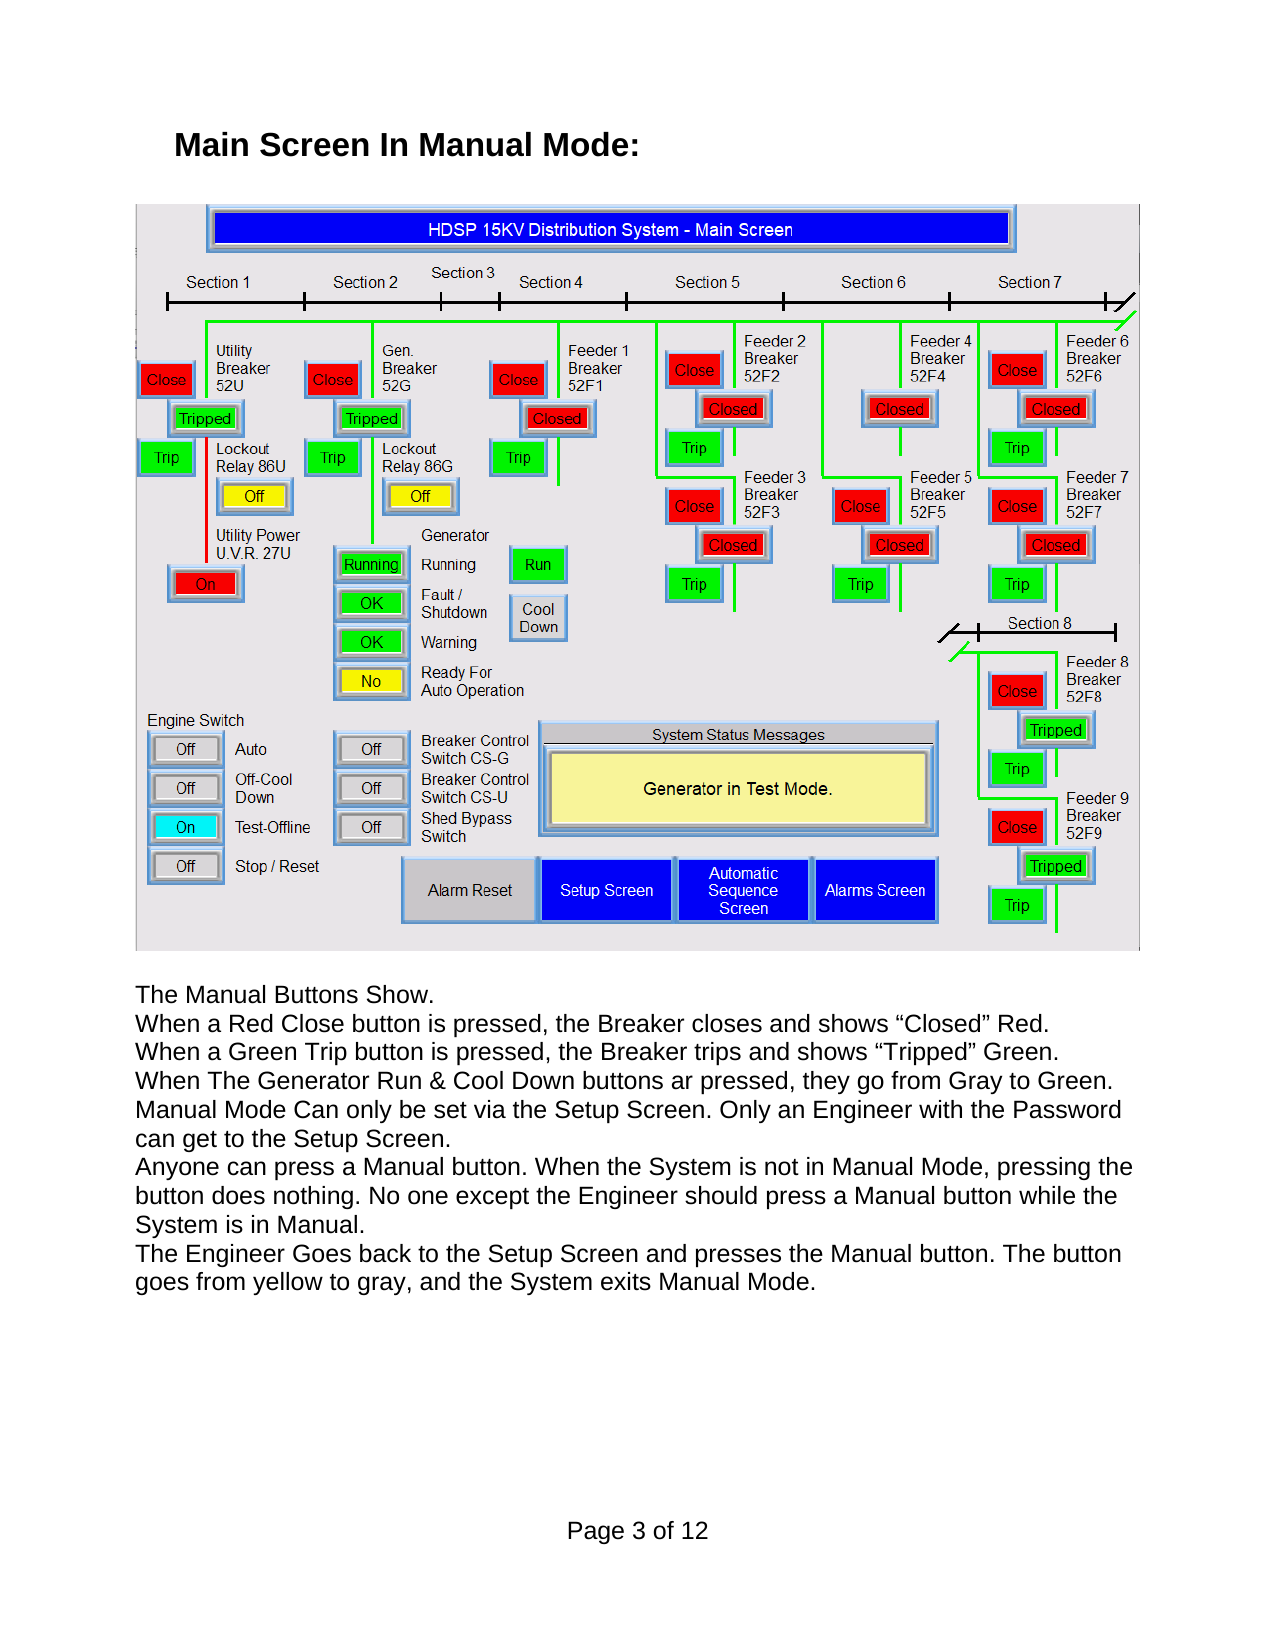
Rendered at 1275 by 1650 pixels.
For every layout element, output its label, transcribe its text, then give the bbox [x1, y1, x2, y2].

text The Manual Buttons Show. [135, 980, 1140, 1008]
text Anyone can press a Manual button. When the System is not in Manual Mode, pressing the button does nothing. No one except the Engineer should press a Manual button while the System is in Manual. [135, 1152, 1140, 1238]
text When a Red Close button is pressed, the Breaker closes and shows “Closed” Red. [135, 1008, 1140, 1037]
subtitle Main Screen In Manual Mode: [174, 124, 1140, 163]
text When The Generator Run & Cool Down buttons ar pressed, they go from Gray to Green. [135, 1066, 1140, 1095]
text The Engineer Goes back to the Setup Screen and presses the Manual button. The button goes from yellow to gray, and the System exits Manual Mode. [135, 1238, 1140, 1296]
picture [135, 204, 1140, 951]
text When a Green Trip button is pressed, the Breaker trips and shows “Tripped” Green. [135, 1037, 1140, 1066]
text Manual Mode Can only be set via the Setup Screen. Only an Engineer with the Password can get to the Setup Screen. [135, 1095, 1140, 1152]
